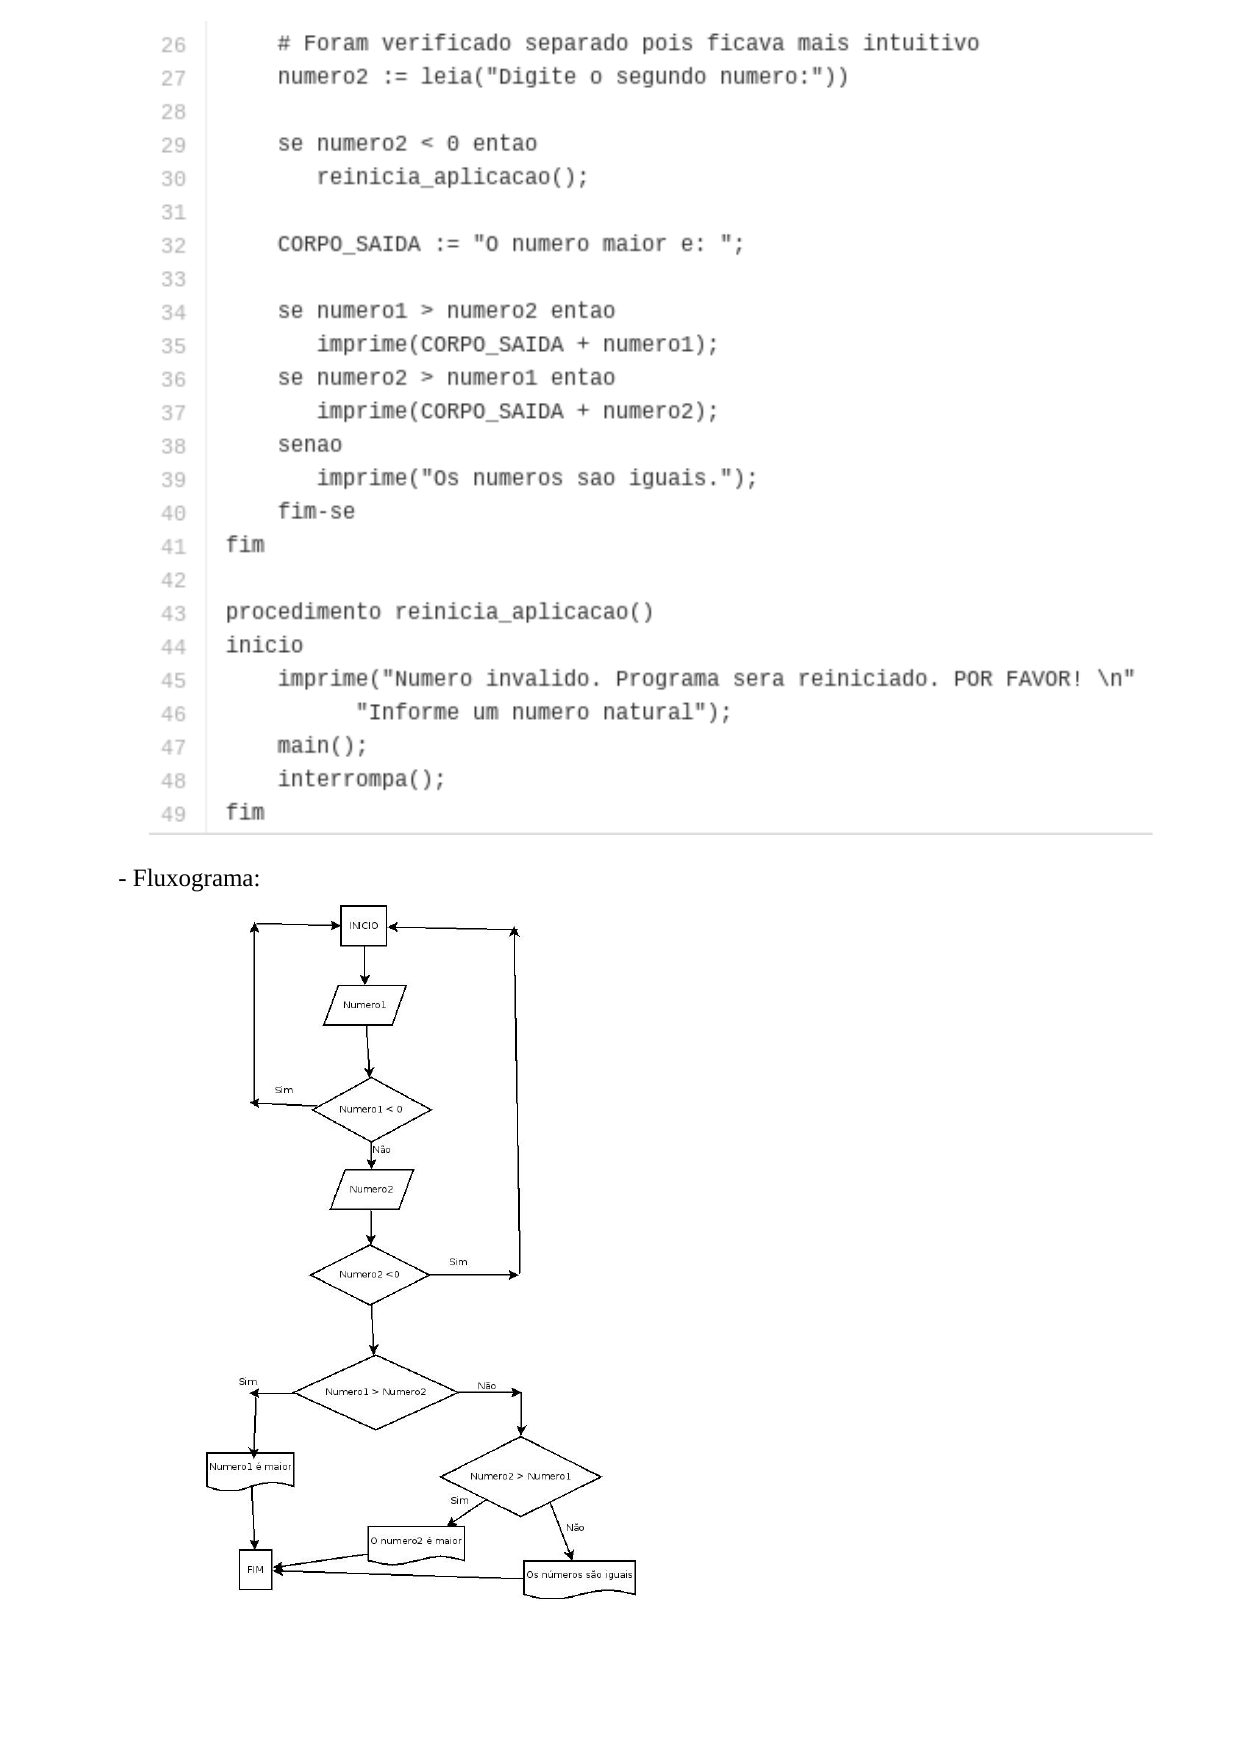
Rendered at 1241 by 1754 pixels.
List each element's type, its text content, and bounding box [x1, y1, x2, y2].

picture [148, 21, 1153, 835]
picture [206, 905, 637, 1601]
text - Fluxograma: [118, 863, 1122, 892]
